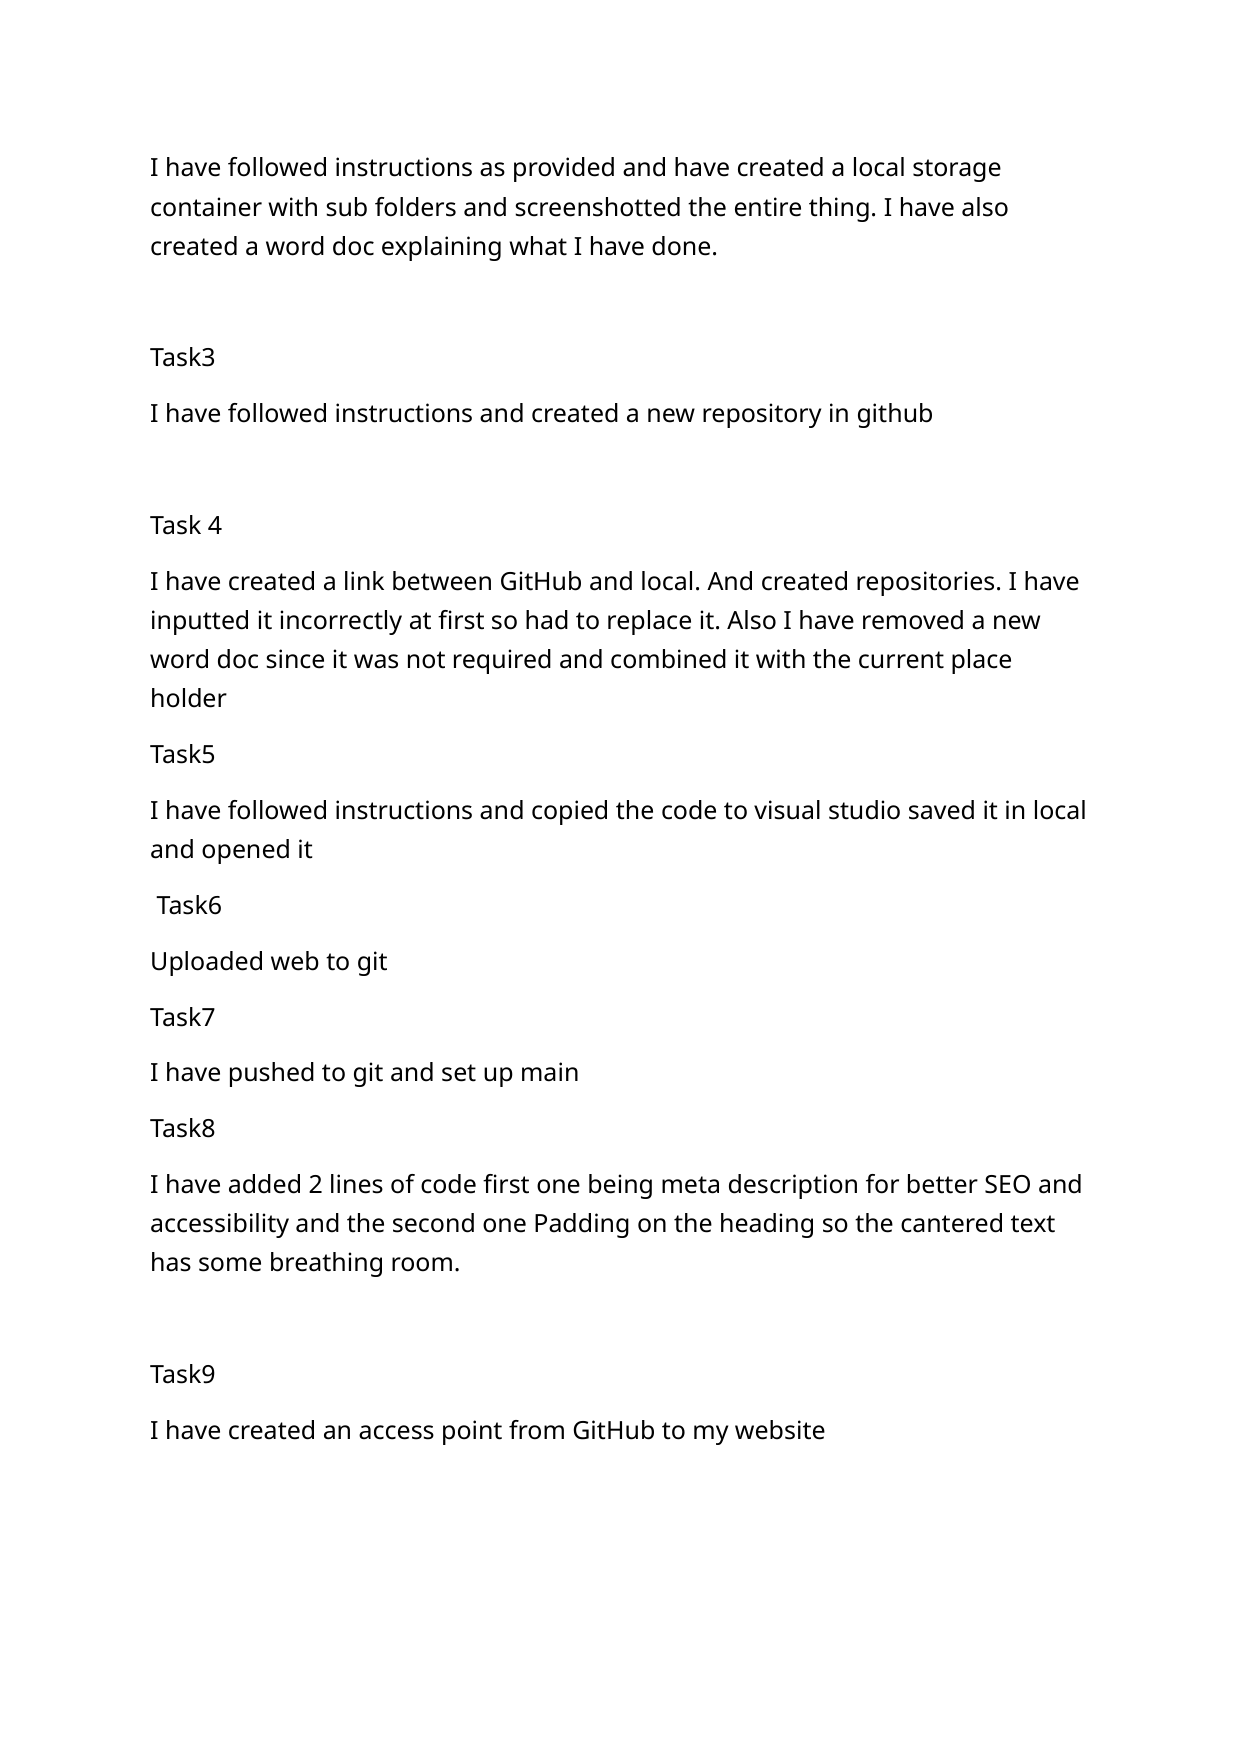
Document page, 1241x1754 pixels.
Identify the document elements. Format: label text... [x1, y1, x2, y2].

text I have pushed to git and set up main [150, 1055, 1090, 1089]
text Task 4 [150, 507, 1090, 542]
text Task3 [150, 340, 1090, 374]
text I have created a link between GitHub and local. And created repositories. I have inputted it incorrectly at first so had to replace it. Also I have removed a new word doc since it was not required and combined it with the current place holder [150, 563, 1090, 715]
text I have added 2 lines of code first one being meta description for better SEO and accessibility and the second one Padding on the heading so the cantered text has some breathing room. [150, 1167, 1090, 1279]
text I have followed instructions as provided and have created a local storage container with sub folders and screenshotted the entire thing. I have also created a word doc explaining what I have done. [150, 150, 1090, 262]
text Task9 [150, 1357, 1090, 1391]
text I have followed instructions and created a new repository in github [150, 396, 1090, 430]
text Task7 [150, 999, 1090, 1033]
text Uploaded web to git [150, 943, 1090, 977]
text Task6 [150, 887, 1090, 922]
text Task8 [150, 1111, 1090, 1145]
text Task5 [150, 737, 1090, 771]
text I have followed instructions and copied the code to visual studio saved it in local and opened it [150, 792, 1090, 866]
text I have created an access point from GitHub to my website [150, 1412, 1090, 1447]
